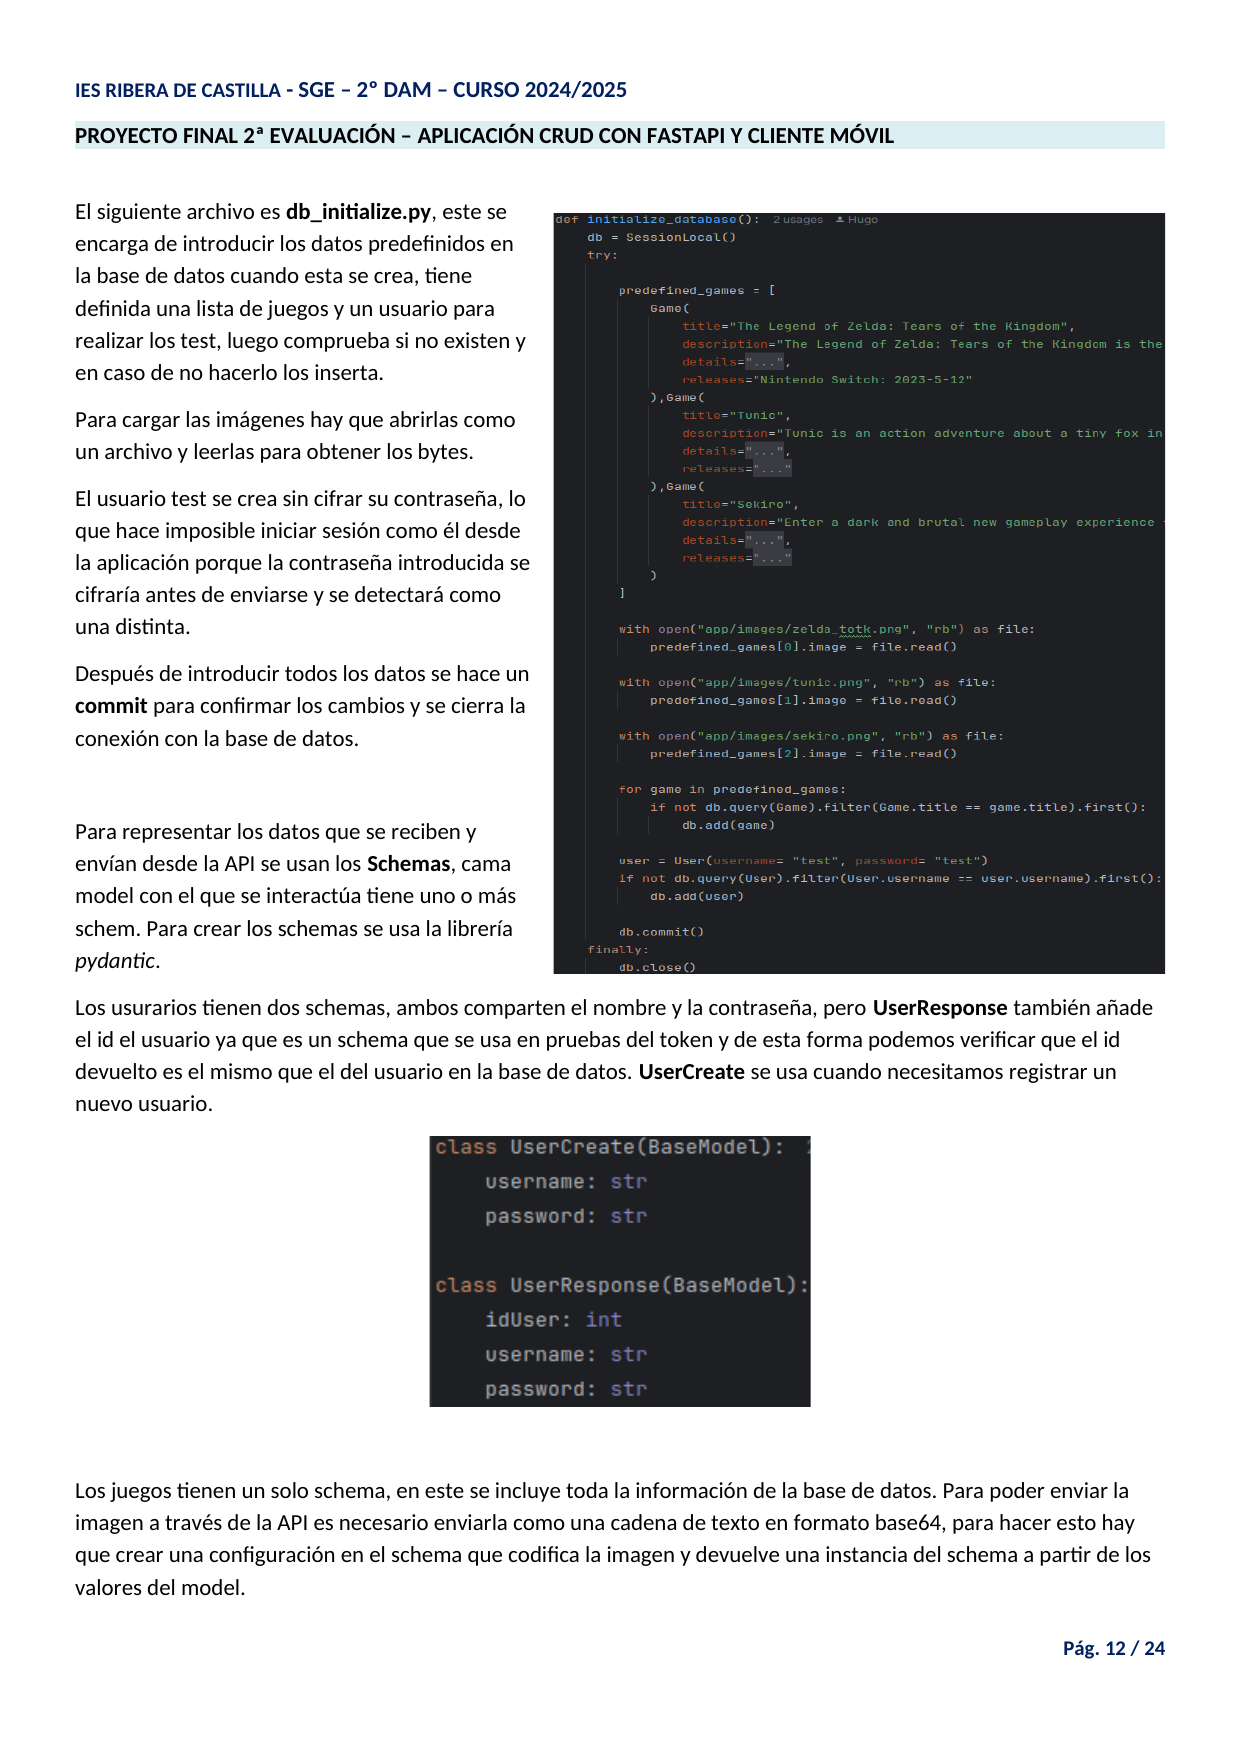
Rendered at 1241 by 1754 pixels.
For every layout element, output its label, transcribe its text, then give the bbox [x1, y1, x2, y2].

picture [429, 1136, 811, 1407]
text Los usurarios tienen dos schemas, ambos comparten el nombre y la contraseña, pero UserResponse también añade el id el usuario ya que es un schema que se usa en pruebas del token y de esta forma podemos verificar que el id devuelto es el mismo que el del usuario en la base de datos. UserCreate se usa cuando necesitamos registrar un nuevo usuario. [75, 993, 1165, 1117]
text El siguiente archivo es db_initialize.py, este se encarga de introducir los datos predefinidos en la base de datos cuando esta se crea, tiene definida una lista de juegos y un usuario para realizar los test, luego comprueba si no existen y en caso de no hacerlo los inserta. [75, 197, 1165, 386]
text Para cargar las imágenes hay que abrirlas como un archivo y leerlas para obtener los bytes. [75, 405, 553, 465]
text Después de introducir todos los datos se hace un commit para confirmar los cambios y se cierra la conexión con la base de datos. [75, 659, 553, 752]
text Para representar los datos que se reciben y envían desde la API se usan los Schemas, cama model con el que se interactúa tiene uno o más schem. Para crear los schemas se usa la librería pydantic. [75, 817, 553, 974]
text El usuario test se crea sin cifrar su contraseña, lo que hace imposible iniciar sesión como él desde la aplicación porque la contraseña introducida se cifraría antes de enviarse y se detectará como una distinta. [75, 484, 553, 641]
picture [553, 213, 1166, 974]
text Los juegos tienen un solo schema, en este se incluye toda la información de la base de datos. Para poder enviar la imagen a través de la API es necesario enviarla como una cadena de texto en formato base64, para hacer esto hay que crear una configuración en el schema que codifica la imagen y devuelve una instancia del schema a partir de los valores del model. [75, 1476, 1165, 1601]
